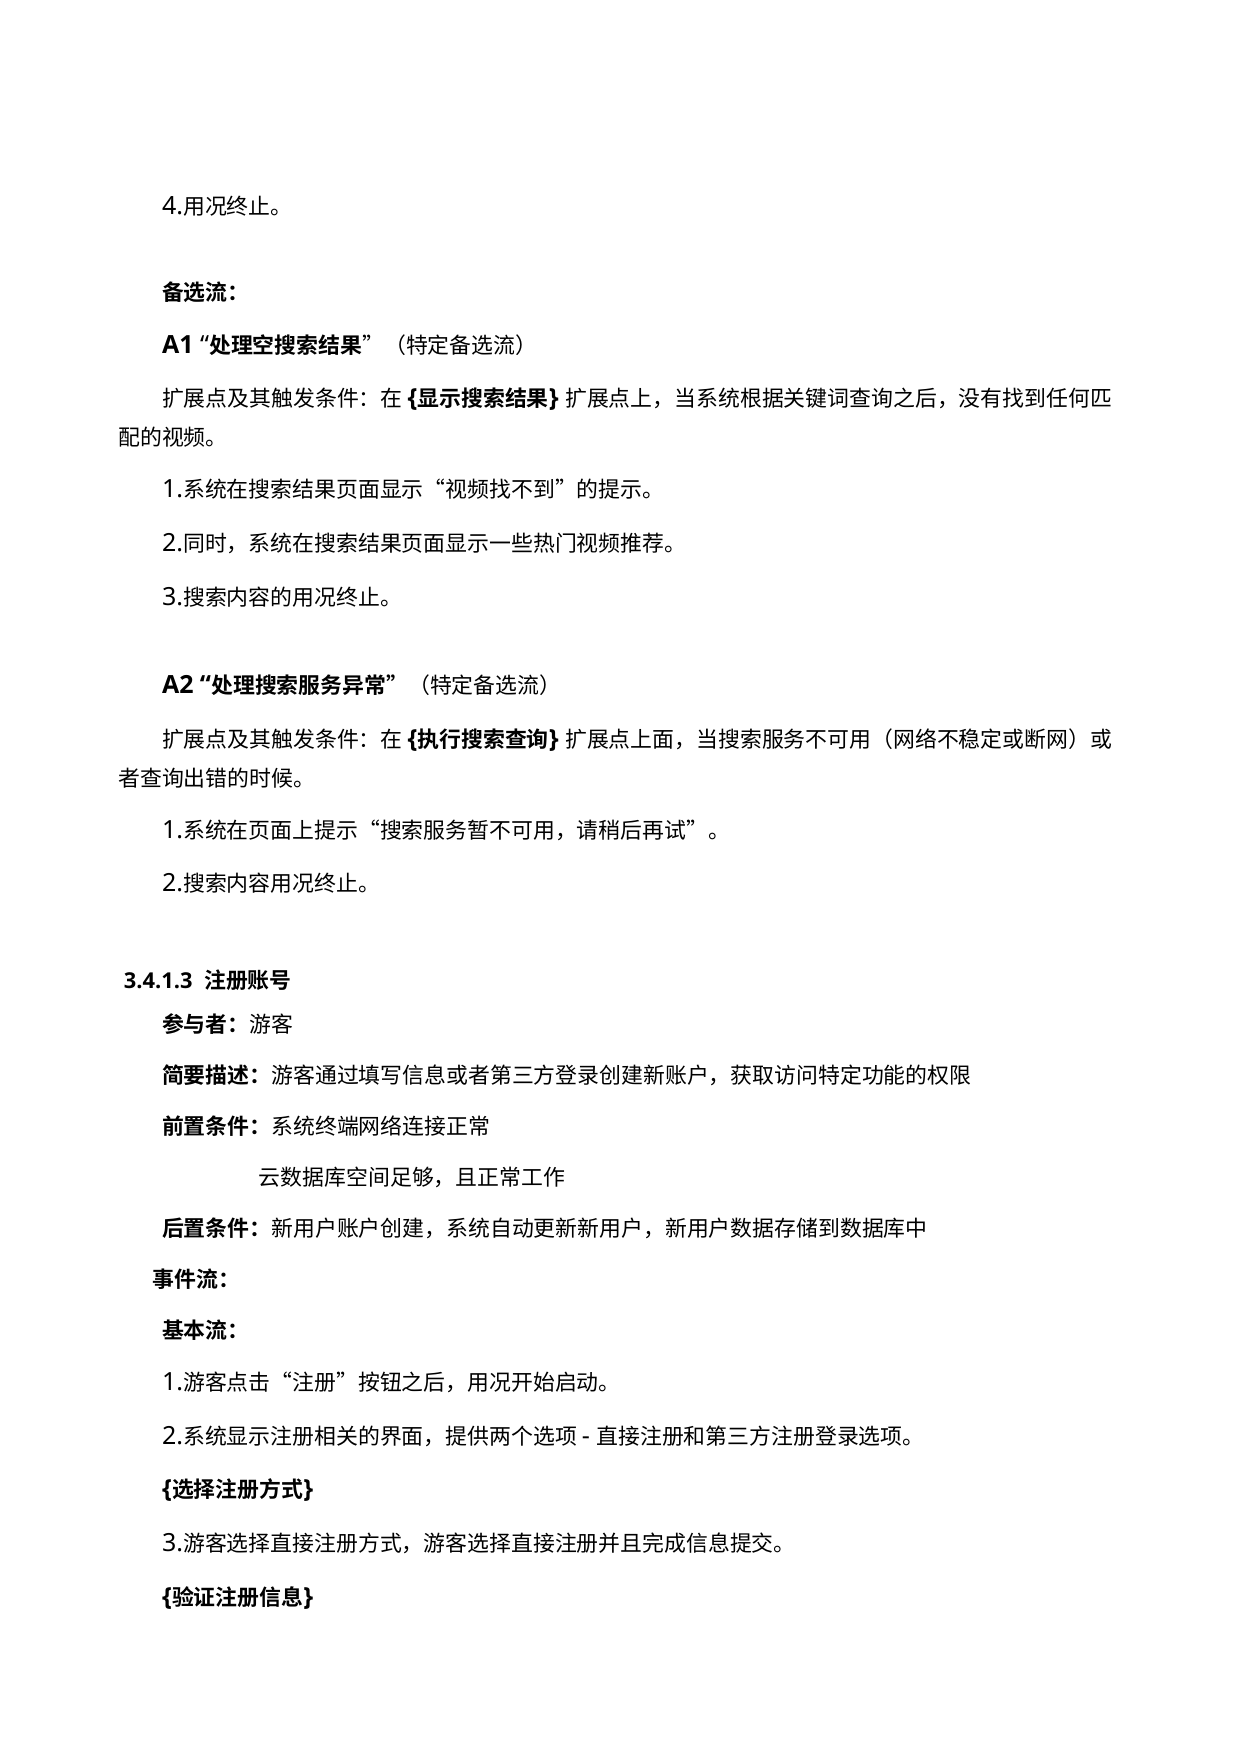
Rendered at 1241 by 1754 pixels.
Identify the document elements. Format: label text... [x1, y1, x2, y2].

text 1.系统在页面上提示“搜索服务暂不可用，请稍后再试”。 [118, 811, 1122, 845]
text 2.系统显示注册相关的界面，提供两个选项 - 直接注册和第三方注册登录选项。 [118, 1417, 1122, 1451]
text 3.游客选择直接注册方式，游客选择直接注册并且完成信息提交。 [118, 1525, 1122, 1559]
text 事件流： [118, 1262, 1122, 1293]
text 扩展点及其触发条件：在 {显示搜索结果} 扩展点上，当系统根据关键词查询之后，没有找到任何匹配的视频。 [118, 380, 1122, 452]
text 3.搜索内容的用况终止。 [118, 579, 1122, 613]
text {验证注册信息} [118, 1578, 1122, 1613]
text 1.系统在搜索结果页面显示“视频找不到”的提示。 [118, 471, 1122, 505]
text 简要描述：游客通过填写信息或者第三方登录创建新账户，获取访问特定功能的权限 [118, 1058, 1122, 1090]
text 参与者：游客 [118, 1007, 1122, 1039]
text 扩展点及其触发条件：在 {执行搜索查询} 扩展点上面，当搜索服务不可用（网络不稳定或断网）或者查询出错的时候。 [118, 720, 1122, 792]
text 2.搜索内容用况终止。 [118, 865, 1122, 899]
text A1 “处理空搜索结果”（特定备选流） [118, 326, 1122, 360]
text 云数据库空间足够，且正常工作 [118, 1160, 1122, 1192]
text 基本流： [118, 1313, 1122, 1344]
text 后置条件：新用户账户创建，系统自动更新新用户，新用户数据存储到数据库中 [118, 1211, 1122, 1242]
subtitle 注册账号 [118, 963, 1122, 994]
text 2.同时，系统在搜索结果页面显示一些热门视频推荐。 [118, 525, 1122, 559]
text A2 “处理搜索服务异常”（特定备选流） [118, 666, 1122, 701]
text 备选流： [118, 275, 1122, 307]
text 前置条件：系统终端网络连接正常 [118, 1109, 1122, 1141]
text 1.游客点击“注册”按钮之后，用况开始启动。 [118, 1363, 1122, 1398]
text {选择注册方式} [118, 1471, 1122, 1505]
text 4.用况终止。 [118, 188, 1122, 222]
